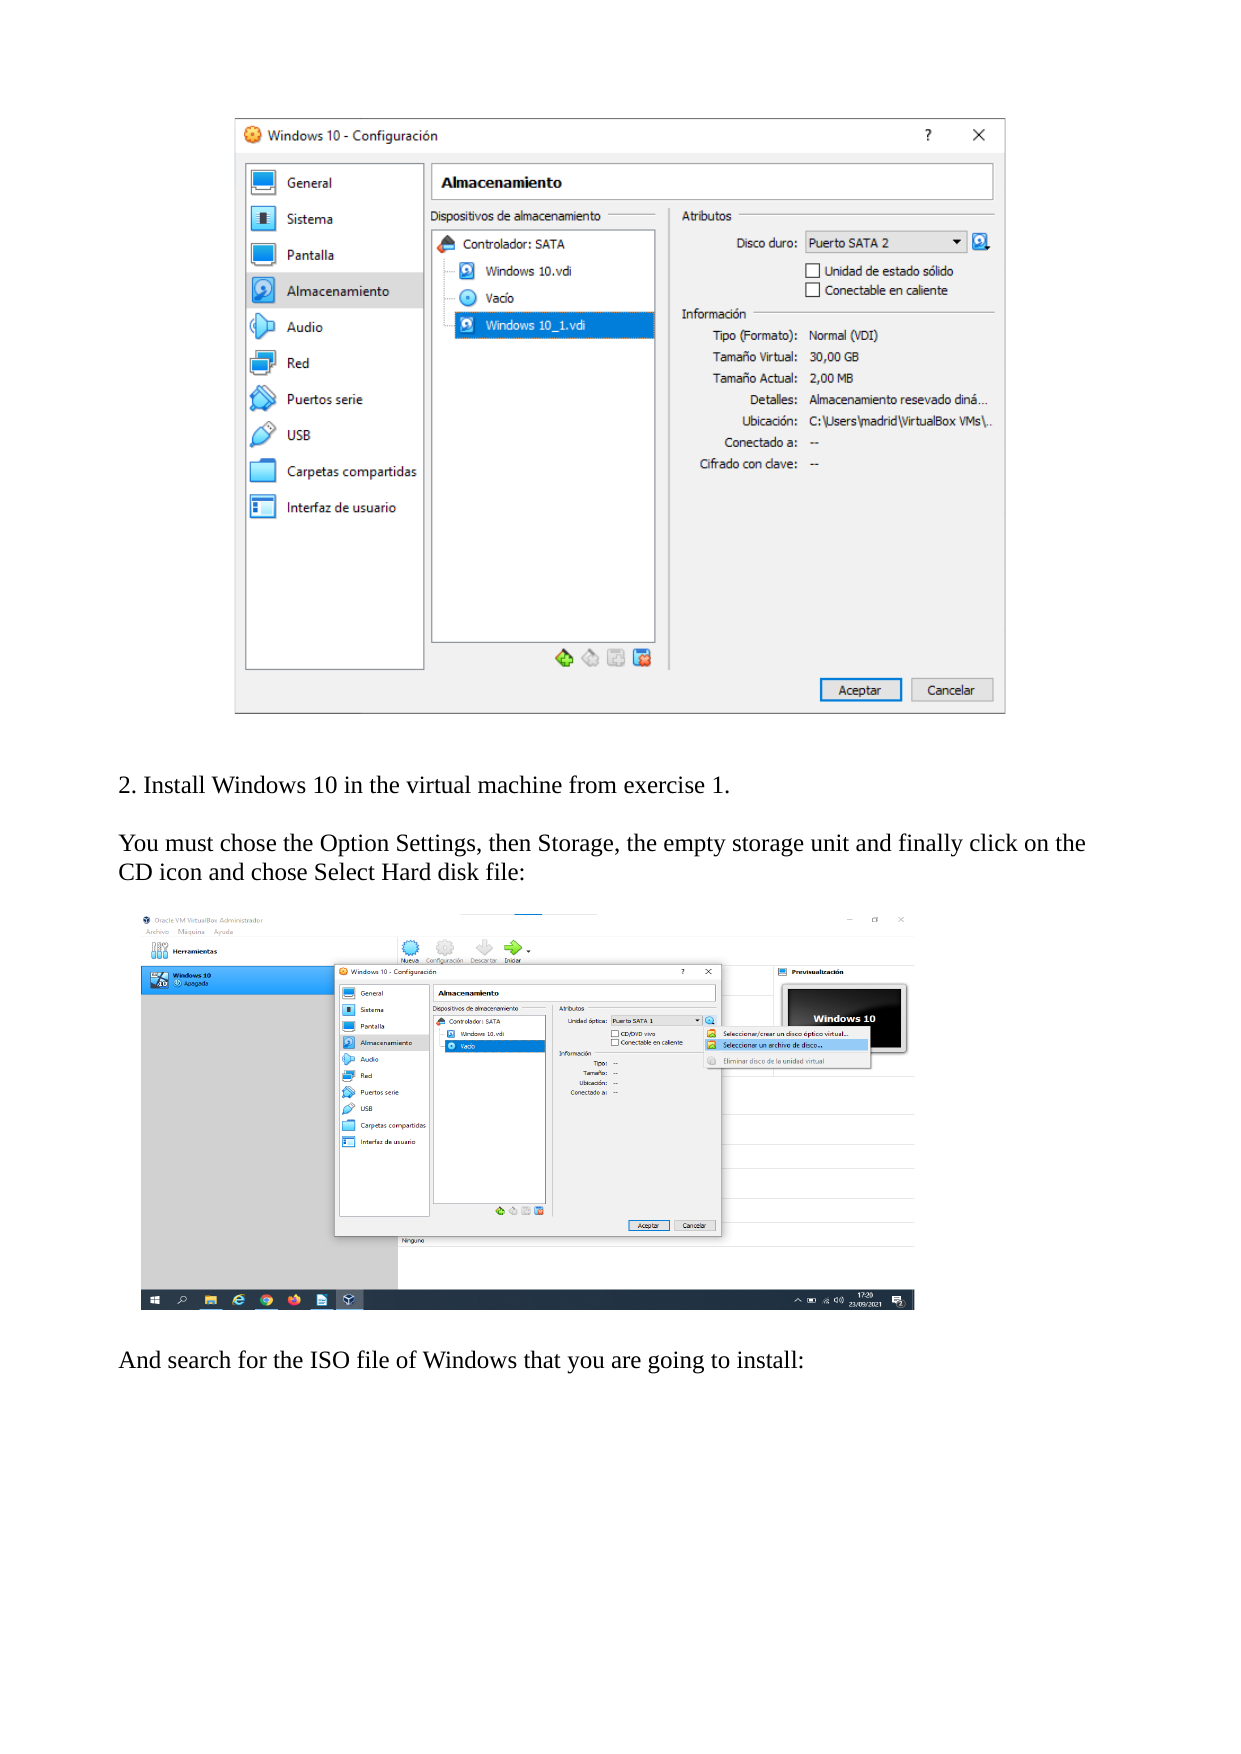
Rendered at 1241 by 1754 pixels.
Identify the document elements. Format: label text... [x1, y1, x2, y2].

text And search for the ISO file of Windows that you are going to install: [118, 1346, 1122, 1374]
text 2. Install Windows 10 in the virtual machine from exercise 1. [118, 771, 1122, 799]
picture [141, 914, 915, 1310]
picture [234, 118, 1006, 714]
text You must chose the Option Settings, then Storage, the empty storage unit and finally click on the CD icon and chose Select Hard disk file: [118, 828, 1122, 886]
